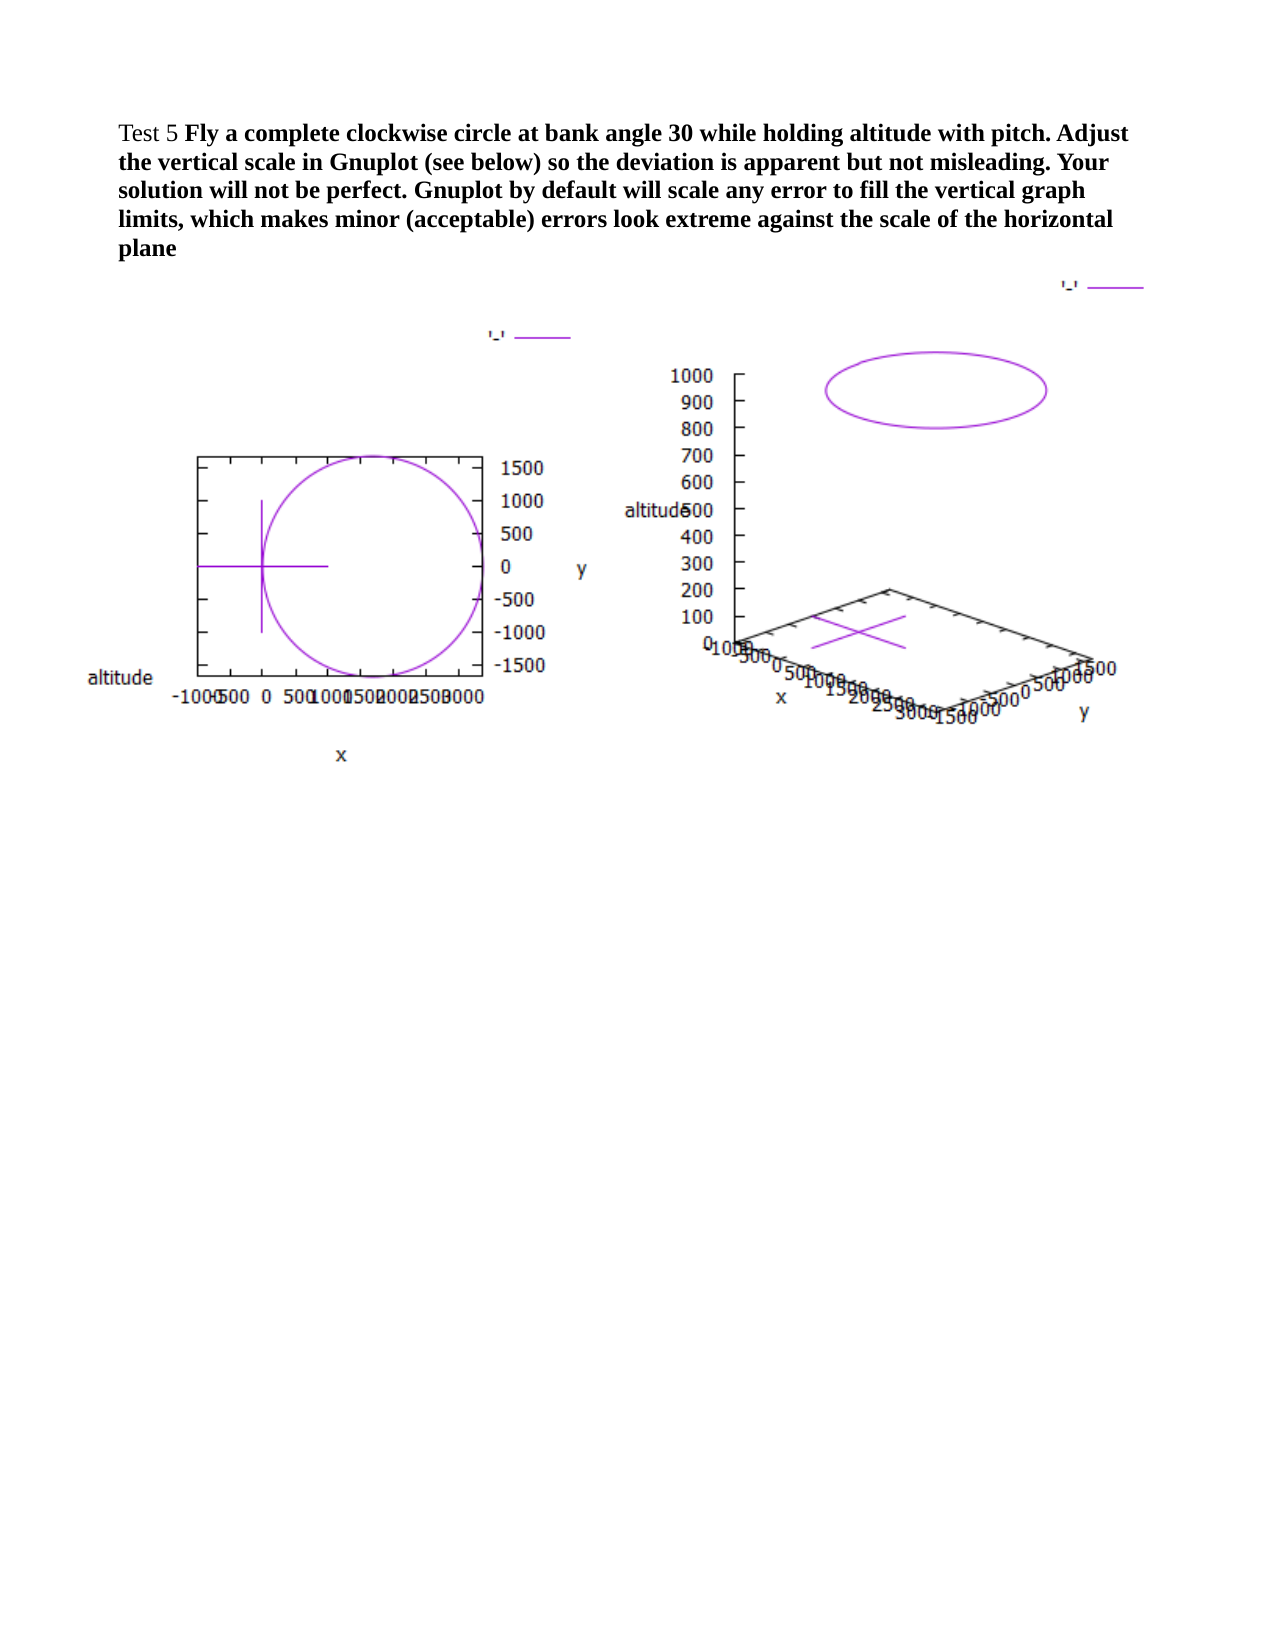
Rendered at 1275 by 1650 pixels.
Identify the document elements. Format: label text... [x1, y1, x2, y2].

picture [66, 267, 1175, 836]
text Test 5 Fly a complete clockwise circle at bank angle 30 while holding altitude with pitch. Adjust the vertical scale in Gnuplot (see below) so the deviation is apparent but not misleading. Your solution will not be perfect. Gnuplot by default will scale any error to fill the vertical graph limits, which makes minor (acceptable) errors look extreme against the scale of the horizontal plane [118, 118, 1157, 262]
